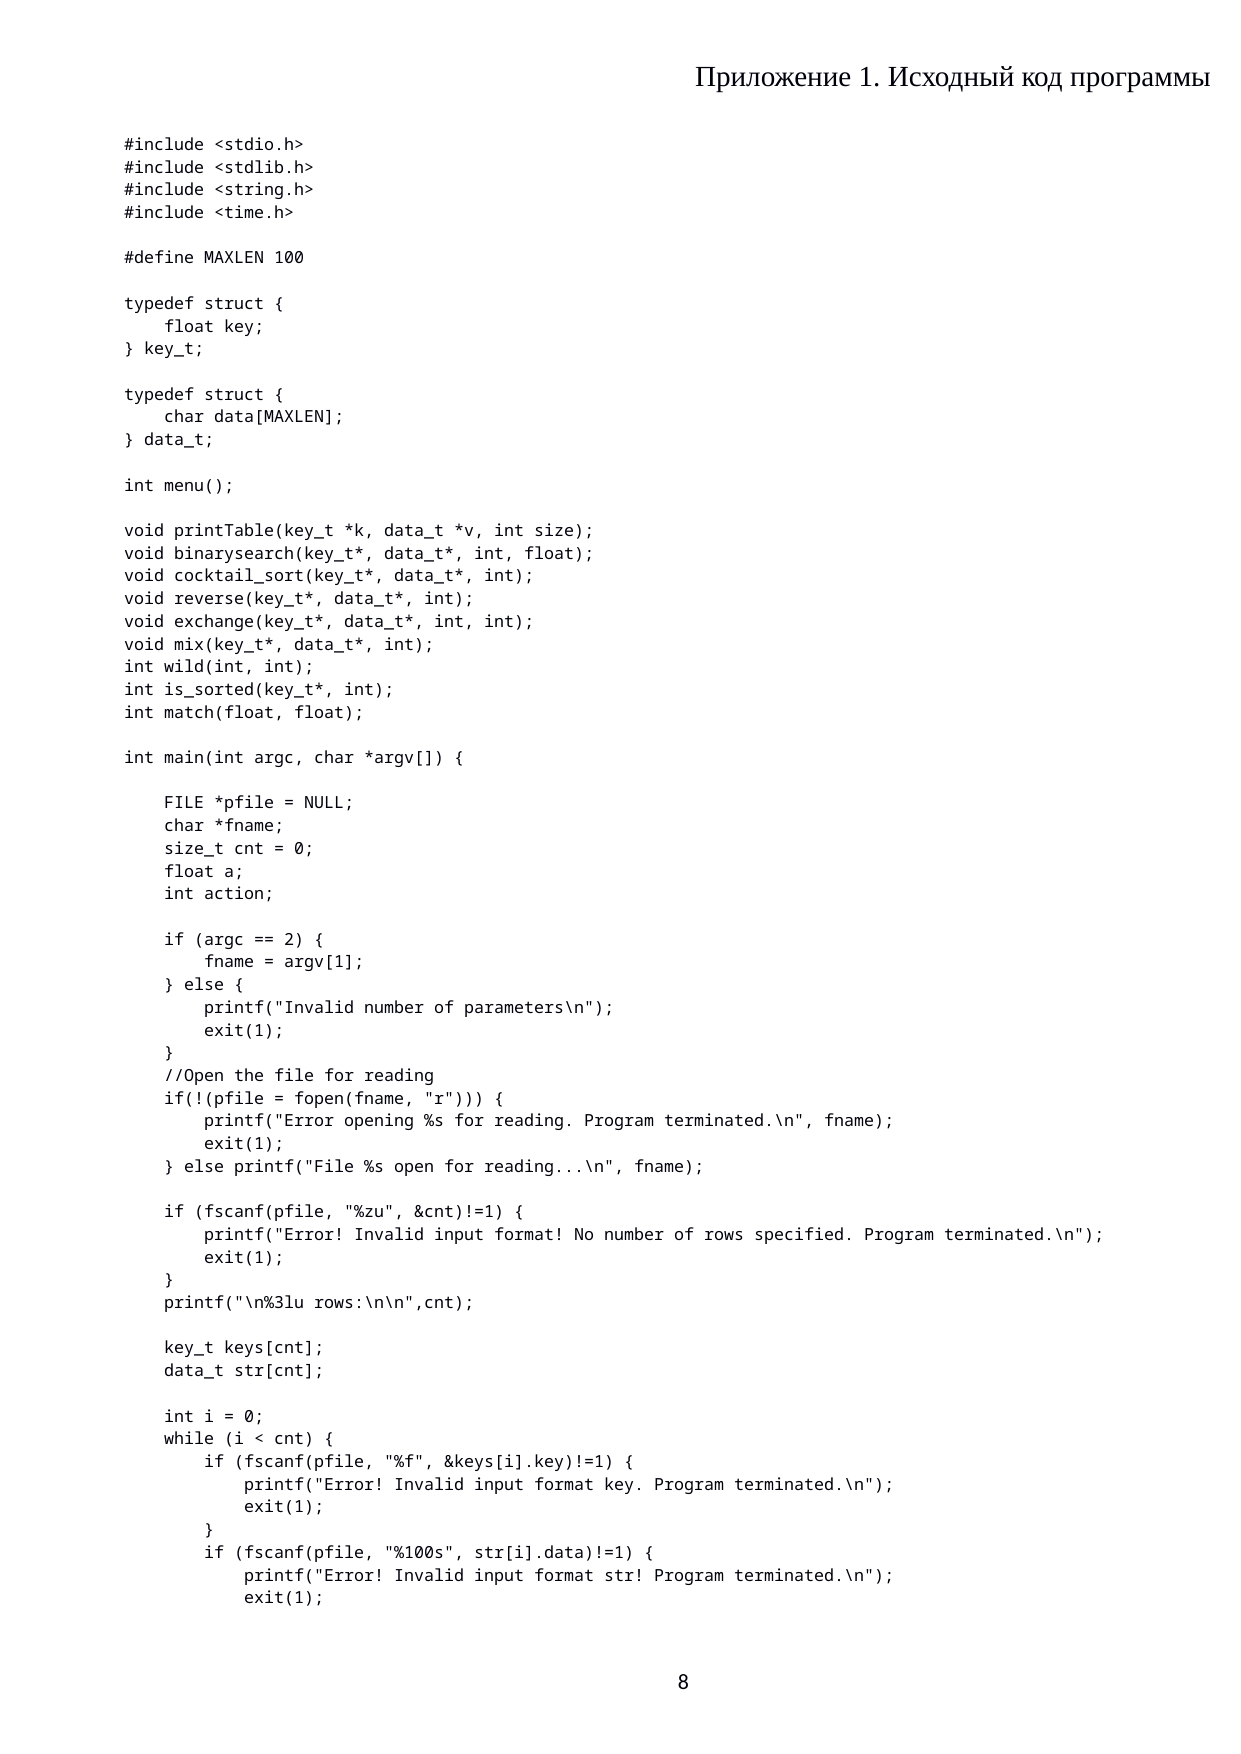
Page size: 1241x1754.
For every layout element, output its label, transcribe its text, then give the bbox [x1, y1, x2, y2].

text Приложение 1. Исходный код программы [118, 59, 1211, 93]
table_cell #include <stdio.h> #include <stdlib.h> #include <string.h> #include <time.h> #define MAXLEN 100 typedef struct { float key; } key_t; typedef struct { char data[MAXLEN]; } data_t; int menu(); void printTable(key_t *k, data_t *v, int size); void binarysearch(key_t*, data_t*, int, float); void cocktail_sort(key_t*, data_t*, int); void reverse(key_t*, data_t*, int); void exchange(key_t*, data_t*, int, int); void mix(key_t*, data_t*, int); int wild(int, int); int is_sorted(key_t*, int); int match(float, float); int main(int argc, char *argv[]) { FILE *pfile = NULL; char *fname; size_t cnt = 0; float a; int action; if (argc == 2) { fname = argv[1]; } else { printf("Invalid number of parameters\n"); exit(1); } //Open the file for reading if(!(pfile = fopen(fname, "r"))) { printf("Error opening %s for reading. Program terminated.\n", fname); exit(1); } else printf("File %s open for reading...\n", fname); if (fscanf(pfile, "%zu", &cnt)!=1) { printf("Error! Invalid input format! No number of rows specified. Program terminated.\n"); exit(1); } printf("\n%3lu rows:\n\n",cnt); key_t keys[cnt]; data_t str[cnt]; int i = 0; while (i < cnt) { if (fscanf(pfile, "%f", &keys[i].key)!=1) { printf("Error! Invalid input format key. Program terminated.\n"); exit(1); } if (fscanf(pfile, "%100s", str[i].data)!=1) { printf("Error! Invalid input format str! Program terminated.\n"); exit(1); [118, 127, 1211, 1614]
table_header [118, 93, 1211, 127]
